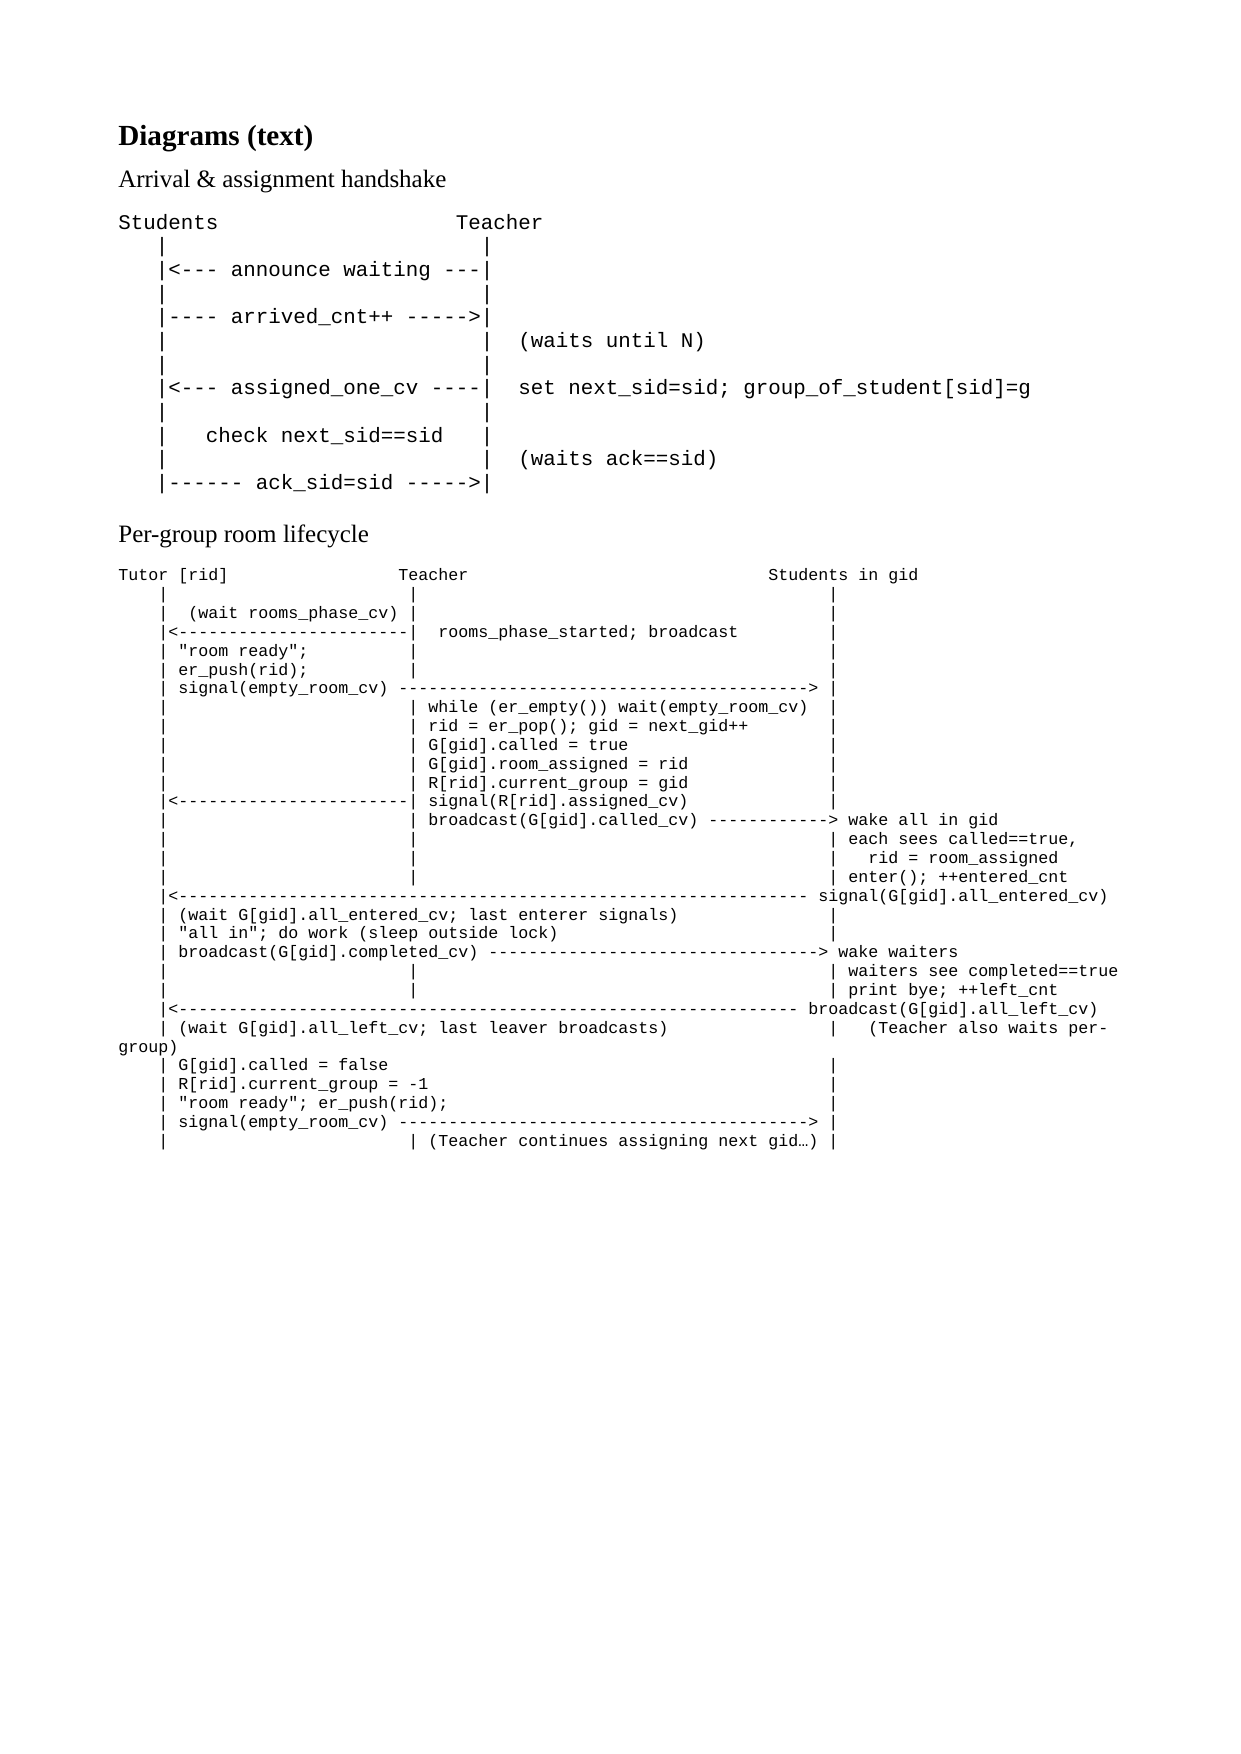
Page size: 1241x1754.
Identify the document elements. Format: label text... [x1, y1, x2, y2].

text |<--- announce waiting ---| [118, 259, 1122, 283]
text | | broadcast(G[gid].called_cv) ------------> wake all in gid [118, 812, 1122, 831]
text |<--- assigned_one_cv ----| set next_sid=sid; group_of_student[sid]=g [118, 377, 1122, 401]
text | broadcast(G[gid].completed_cv) ---------------------------------> wake waiters [118, 944, 1122, 963]
text | | (Teacher continues assigning next gid…) | [118, 1132, 1122, 1151]
text |---- arrived_cnt++ ----->| [118, 306, 1122, 330]
text | (wait G[gid].all_entered_cv; last enterer signals) | [118, 906, 1122, 925]
text | | | print bye; ++left_cnt [118, 982, 1122, 1000]
text | | (waits ack==sid) [118, 448, 1122, 472]
text | "room ready"; | | [118, 642, 1122, 661]
text | | rid = er_pop(); gid = next_gid++ | [118, 718, 1122, 736]
text | | while (er_empty()) wait(empty_room_cv) | [118, 699, 1122, 718]
text | | [118, 401, 1122, 424]
text | | (waits until N) [118, 330, 1122, 354]
text | | G[gid].called = true | [118, 736, 1122, 755]
text | | | waiters see completed==true [118, 963, 1122, 982]
text |------ ack_sid=sid ----->| [118, 472, 1122, 496]
text | | [118, 235, 1122, 259]
text | | R[rid].current_group = gid | [118, 774, 1122, 793]
text | (wait G[gid].all_left_cv; last leaver broadcasts) | (Teacher also waits per-group) [118, 1019, 1122, 1057]
text Per-group room lifecycle [118, 519, 1122, 548]
text | "all in"; do work (sleep outside lock) | [118, 925, 1122, 944]
text |<-------------------------------------------------------------- broadcast(G[gid].all_left_cv) [118, 1000, 1122, 1019]
text | | | [118, 586, 1122, 604]
text | check next_sid==sid | [118, 424, 1122, 448]
text | signal(empty_room_cv) -----------------------------------------> | [118, 680, 1122, 699]
text Tutor [rid] Teacher Students in gid [118, 567, 1122, 586]
text |<-----------------------| signal(R[rid].assigned_cv) | [118, 793, 1122, 812]
text | | [118, 354, 1122, 377]
text | "room ready"; er_push(rid); | [118, 1095, 1122, 1113]
text | (wait rooms_phase_cv) | | [118, 604, 1122, 623]
text Students Teacher [118, 212, 1122, 235]
text |<--------------------------------------------------------------- signal(G[gid].all_entered_cv) [118, 887, 1122, 906]
text | | | enter(); ++entered_cnt [118, 868, 1122, 887]
text | G[gid].called = false | [118, 1057, 1122, 1076]
text | | | rid = room_assigned [118, 849, 1122, 868]
text | | G[gid].room_assigned = rid | [118, 755, 1122, 774]
text | signal(empty_room_cv) -----------------------------------------> | [118, 1113, 1122, 1132]
text | | | each sees called==true, [118, 831, 1122, 849]
text |<-----------------------| rooms_phase_started; broadcast | [118, 623, 1122, 642]
text | er_push(rid); | | [118, 661, 1122, 680]
subtitle Diagrams (text) [118, 118, 1122, 152]
text | | [118, 283, 1122, 306]
text Arrival & assignment handshake [118, 164, 1122, 193]
text | R[rid].current_group = -1 | [118, 1076, 1122, 1095]
